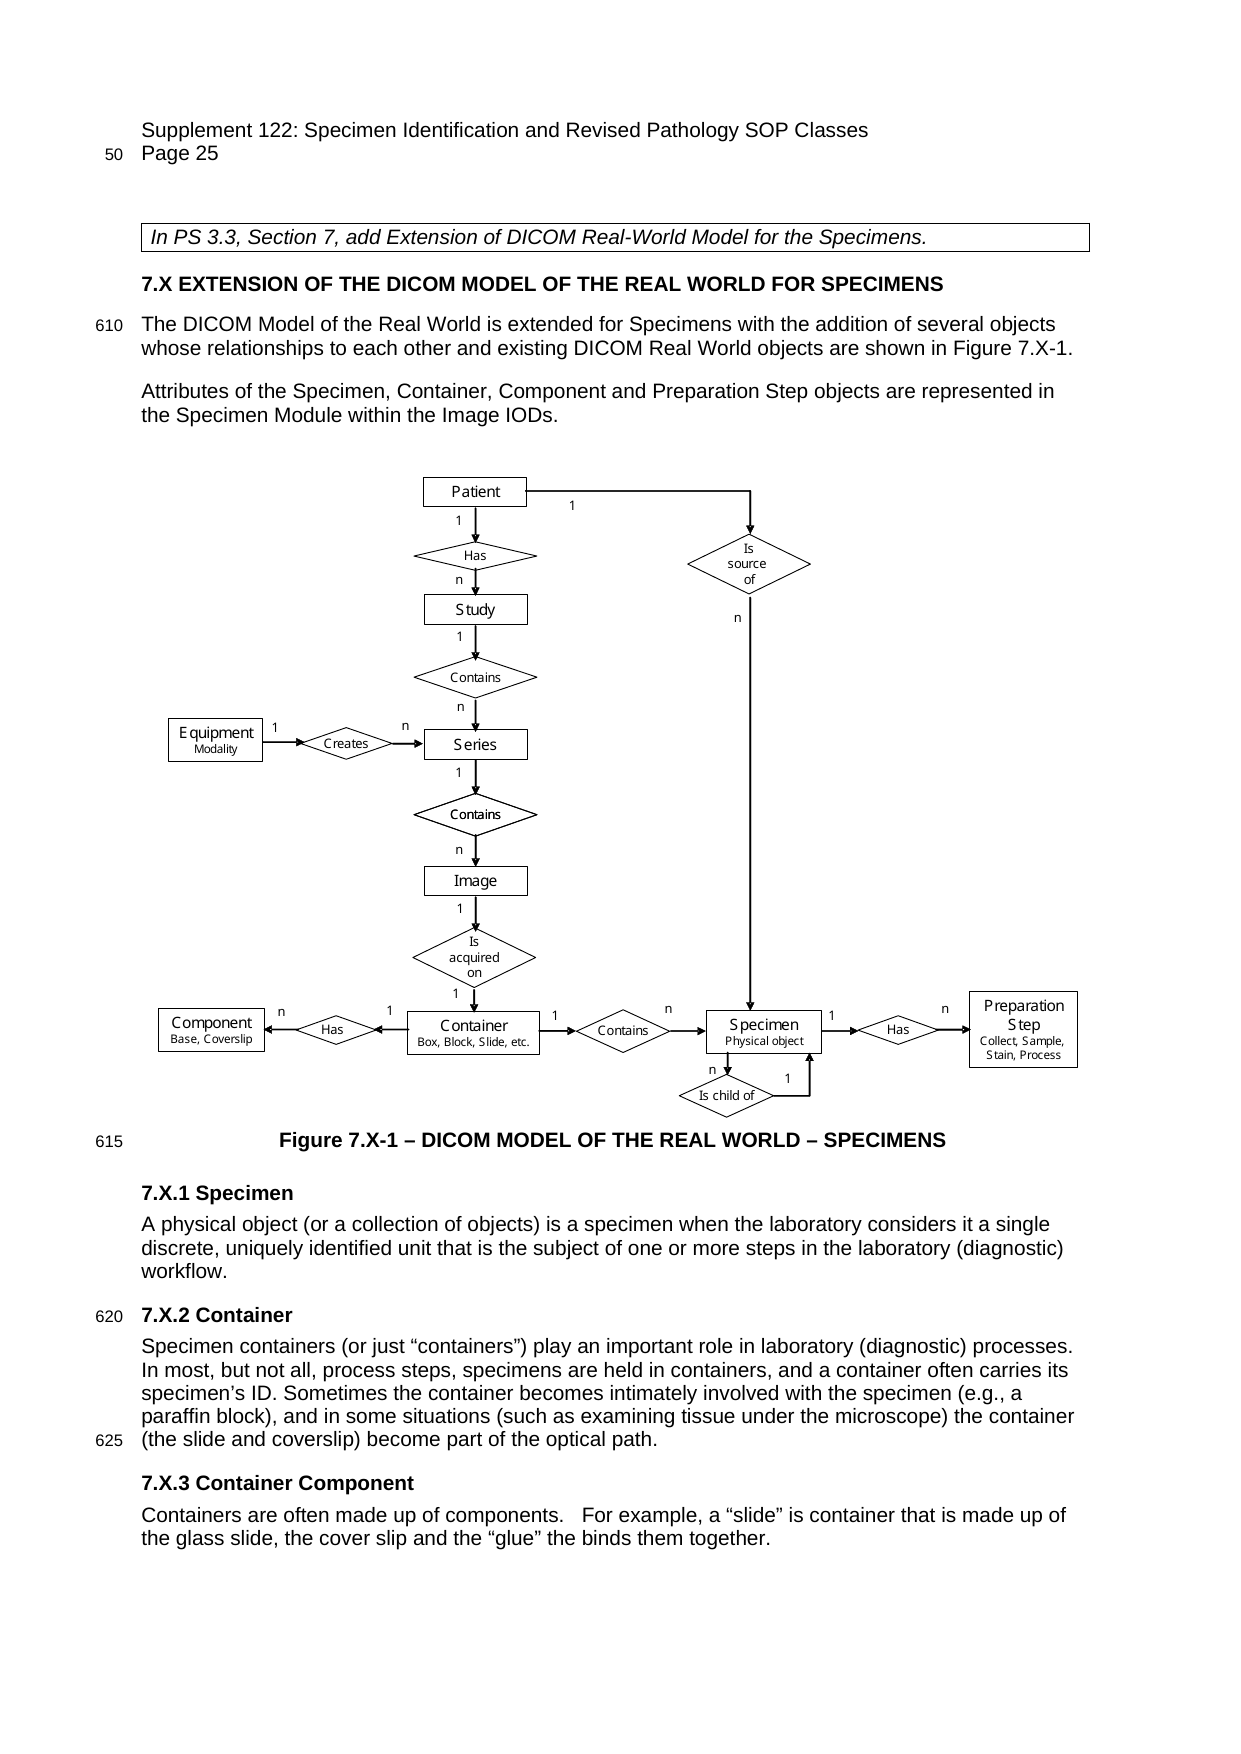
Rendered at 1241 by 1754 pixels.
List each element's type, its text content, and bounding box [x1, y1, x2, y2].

text Specimen containers (or just “containers”) play an important role in laboratory (diagnostic) processes. In most, but not all, process steps, specimens are held in containers, and a container often carries its specimen’s ID. Sometimes the container becomes intimately involved with the specimen (e.g., a paraffin block), and in some situations (such as examining tissue under the microscope) the container (the slide and coverslip) become part of the optical path. [141, 1335, 1090, 1451]
text Containers are often made up of components. For example, a “slide” is container that is made up of the glass slide, the cover slip and the “glue” the binds them together. [141, 1503, 1090, 1550]
subtitle 7.X.3 Container Component [141, 1472, 1090, 1495]
subtitle 7.X.2 Container [141, 1303, 1090, 1327]
text The DICOM Model of the Real World is extended for Specimens with the addition of several objects whose relationships to each other and existing DICOM Real World objects are shown in Figure 7.X-1. [141, 313, 1090, 359]
text In PS 3.3, Section 7, add Extension of DICOM Real-World Model for the Specimens. [142, 224, 1089, 251]
subtitle 7.X EXTENSION OF THE DICOM MODEL OF THE REAL WORLD FOR specimens [141, 273, 1090, 296]
text Attributes of the Specimen, Container, Component and Preparation Step objects are represented in the Specimen Module within the Image IODs. [141, 380, 1090, 427]
text A physical object (or a collection of objects) is a specimen when the laboratory considers it a single discrete, uniquely identified unit that is the subject of one or more steps in the laboratory (diagnostic) workflow. [141, 1213, 1090, 1282]
title Figure 7.X-1 – DICOM MODEL OF THE REAL WORLD – SPECIMENS [141, 468, 1096, 1152]
subtitle 7.X.1 Specimen [141, 1181, 1090, 1204]
